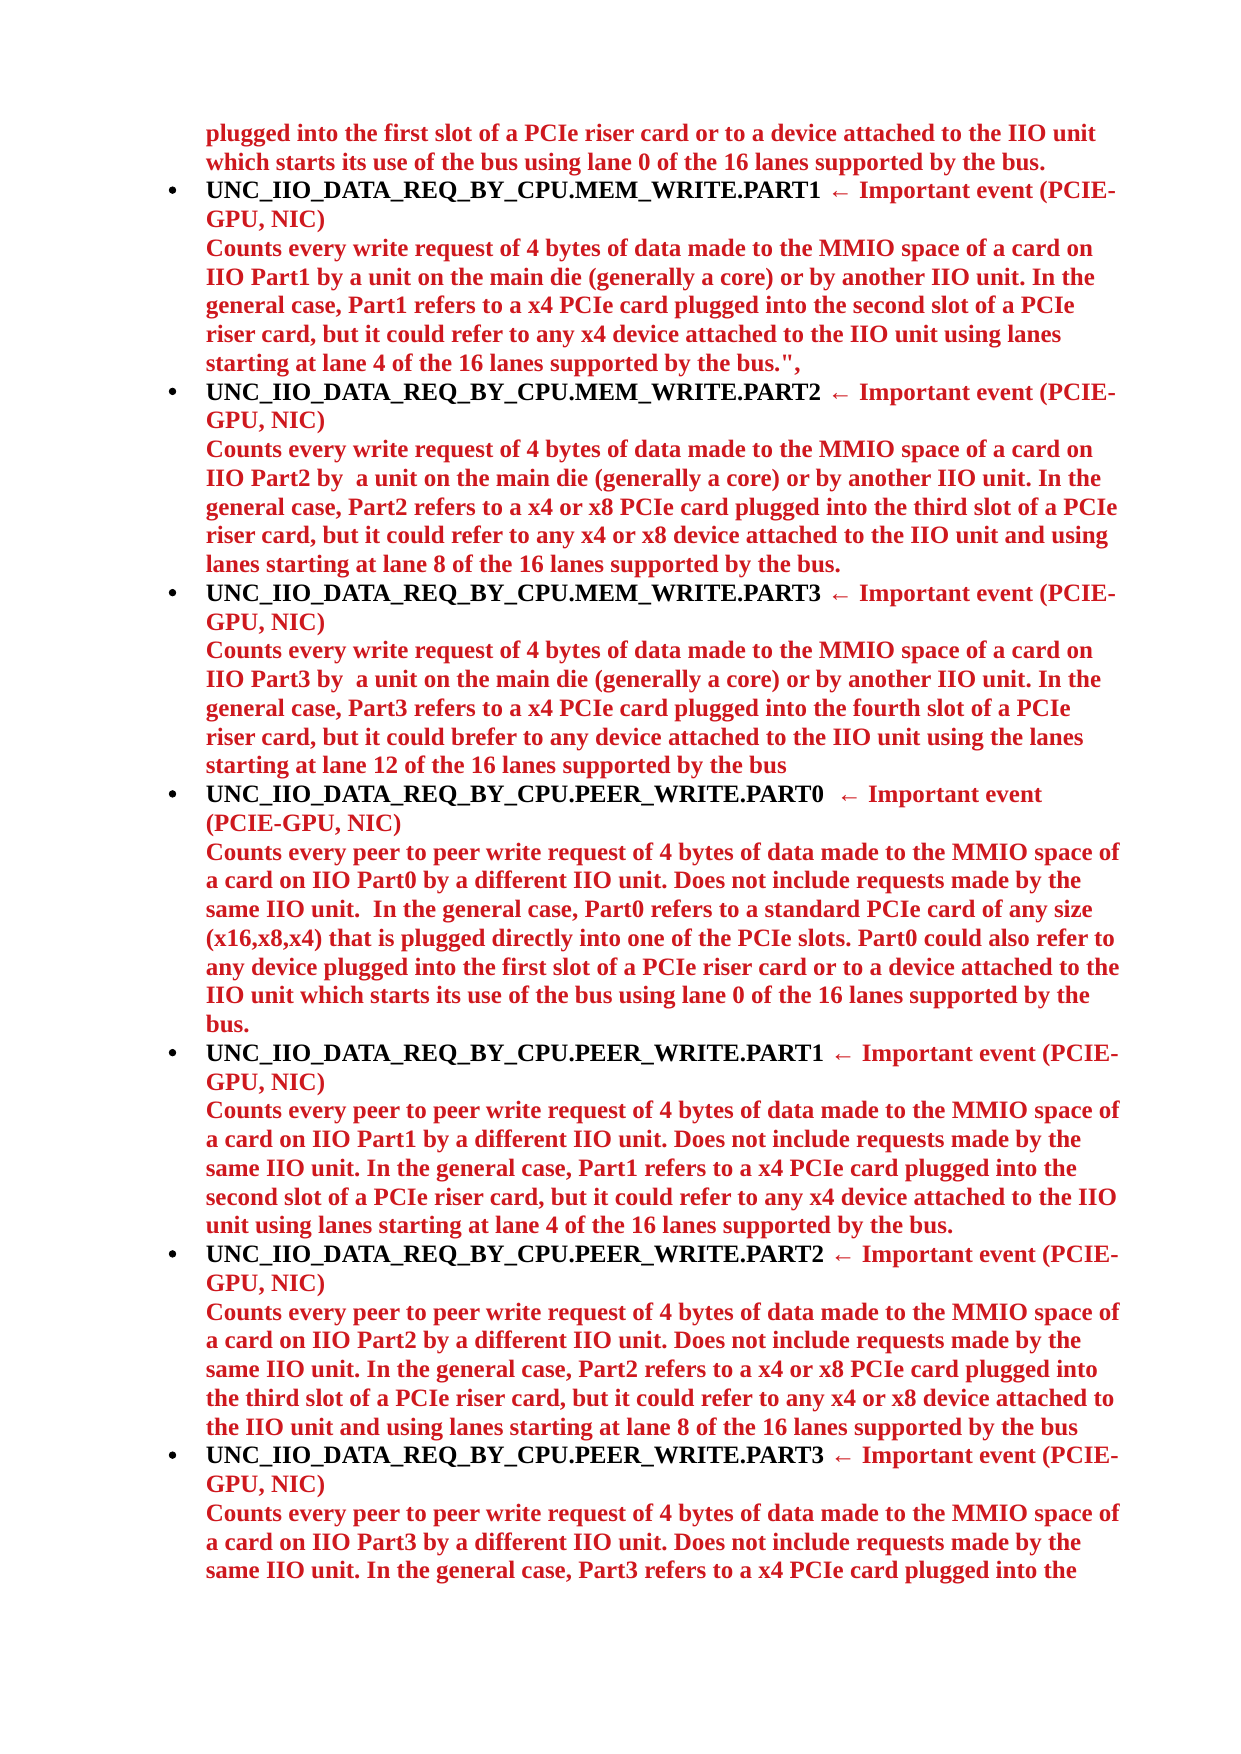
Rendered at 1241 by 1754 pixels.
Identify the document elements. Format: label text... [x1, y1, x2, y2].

list Counts every peer to peer write request of 4 bytes of data made to the MMIO space of a card on IIO Part2 by a different IIO unit. Does not include requests made by the same IIO unit. In the general case, Part2 refers to a x4 or x8 PCIe card plugged into the third slot of a PCIe riser card, but it could refer to any x4 or x8 device attached to the IIO unit and using lanes starting at lane 8 of the 16 lanes supported by the bus [168, 1297, 1122, 1441]
list plugged into the first slot of a PCIe riser card or to a device attached to the IIO unit which starts its use of the bus using lane 0 of the 16 lanes supported by the bus. [168, 118, 1122, 176]
list UNC_IIO_DATA_REQ_BY_CPU.PEER_WRITE.PART3 ← Important event (PCIE-GPU, NIC) [168, 1441, 1122, 1498]
list UNC_IIO_DATA_REQ_BY_CPU.MEM_WRITE.PART3 ← Important event (PCIE-GPU, NIC) [168, 578, 1122, 636]
list UNC_IIO_DATA_REQ_BY_CPU.MEM_WRITE.PART2 ← Important event (PCIE-GPU, NIC) [168, 377, 1122, 434]
list Counts every write request of 4 bytes of data made to the MMIO space of a card on IIO Part2 by a unit on the main die (generally a core) or by another IIO unit. In the general case, Part2 refers to a x4 or x8 PCIe card plugged into the third slot of a PCIe riser card, but it could refer to any x4 or x8 device attached to the IIO unit and using lanes starting at lane 8 of the 16 lanes supported by the bus. [168, 434, 1122, 578]
list Counts every peer to peer write request of 4 bytes of data made to the MMIO space of a card on IIO Part3 by a different IIO unit. Does not include requests made by the same IIO unit. In the general case, Part3 refers to a x4 PCIe card plugged into the [168, 1498, 1122, 1584]
list UNC_IIO_DATA_REQ_BY_CPU.MEM_WRITE.PART1 ← Important event (PCIE-GPU, NIC) [168, 176, 1122, 233]
list UNC_IIO_DATA_REQ_BY_CPU.PEER_WRITE.PART2 ← Important event (PCIE-GPU, NIC) [168, 1239, 1122, 1297]
list Counts every write request of 4 bytes of data made to the MMIO space of a card on IIO Part1 by a unit on the main die (generally a core) or by another IIO unit. In the general case, Part1 refers to a x4 PCIe card plugged into the second slot of a PCIe riser card, but it could refer to any x4 device attached to the IIO unit using lanes starting at lane 4 of the 16 lanes supported by the bus.", [168, 233, 1122, 377]
list Counts every peer to peer write request of 4 bytes of data made to the MMIO space of a card on IIO Part0 by a different IIO unit. Does not include requests made by the same IIO unit. In the general case, Part0 refers to a standard PCIe card of any size (x16,x8,x4) that is plugged directly into one of the PCIe slots. Part0 could also refer to any device plugged into the first slot of a PCIe riser card or to a device attached to the IIO unit which starts its use of the bus using lane 0 of the 16 lanes supported by the bus. [168, 837, 1122, 1038]
list UNC_IIO_DATA_REQ_BY_CPU.PEER_WRITE.PART1 ← Important event (PCIE-GPU, NIC) [168, 1038, 1122, 1096]
list Counts every write request of 4 bytes of data made to the MMIO space of a card on IIO Part3 by a unit on the main die (generally a core) or by another IIO unit. In the general case, Part3 refers to a x4 PCIe card plugged into the fourth slot of a PCIe riser card, but it could brefer to any device attached to the IIO unit using the lanes starting at lane 12 of the 16 lanes supported by the bus [168, 636, 1122, 779]
list Counts every peer to peer write request of 4 bytes of data made to the MMIO space of a card on IIO Part1 by a different IIO unit. Does not include requests made by the same IIO unit. In the general case, Part1 refers to a x4 PCIe card plugged into the second slot of a PCIe riser card, but it could refer to any x4 device attached to the IIO unit using lanes starting at lane 4 of the 16 lanes supported by the bus. [168, 1096, 1122, 1239]
list UNC_IIO_DATA_REQ_BY_CPU.PEER_WRITE.PART0 ← Important event (PCIE-GPU, NIC) [168, 779, 1122, 837]
